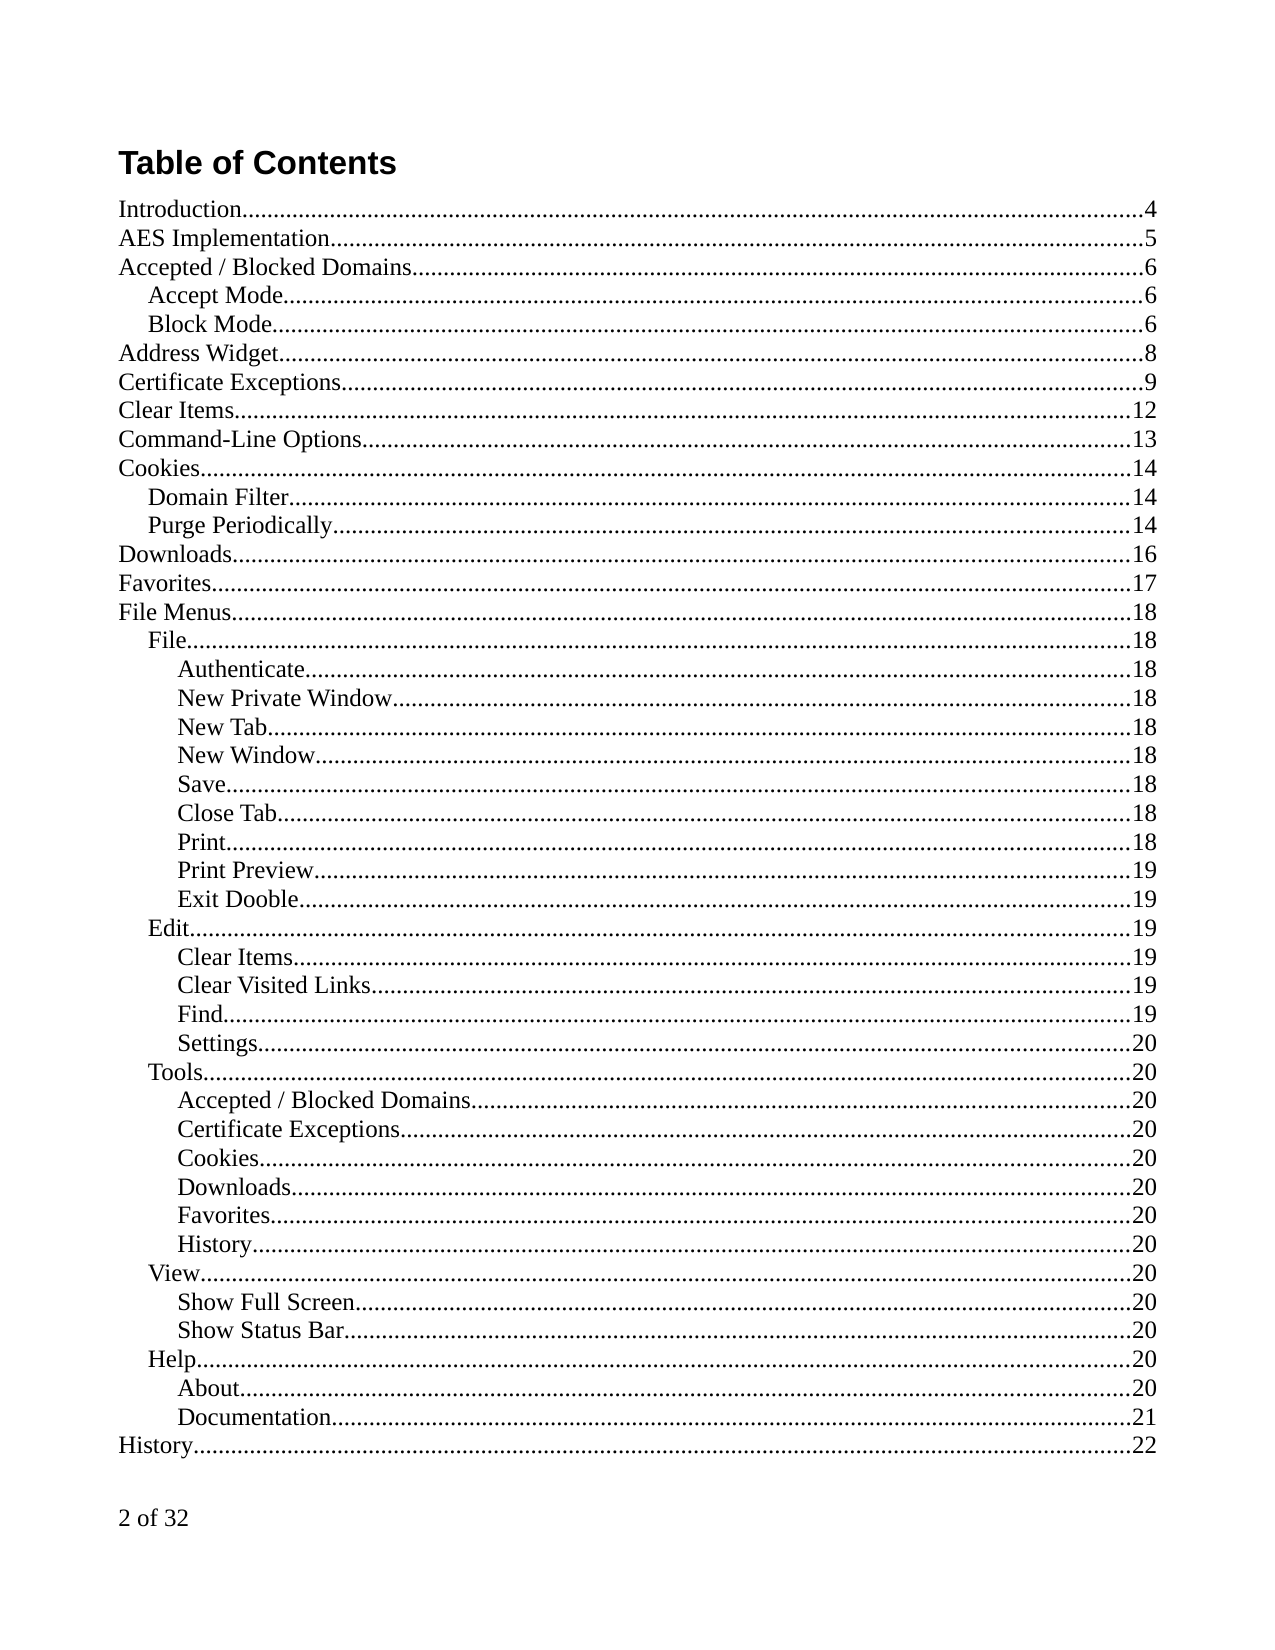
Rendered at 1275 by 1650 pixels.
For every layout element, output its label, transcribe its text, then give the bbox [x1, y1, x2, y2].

text Print 18 [177, 827, 1157, 855]
text Clear Items 19 [177, 942, 1157, 970]
text Close Tab 18 [177, 798, 1157, 827]
text File 18 [148, 625, 1157, 654]
text Find 19 [177, 999, 1157, 1028]
text AES Implementation 5 [118, 223, 1157, 252]
text Favorites 17 [118, 568, 1157, 597]
subtitle Table of Contents [118, 143, 1157, 182]
text Downloads 16 [118, 539, 1157, 568]
text Certificate Exceptions 9 [118, 367, 1157, 395]
text File Menus 18 [118, 597, 1157, 625]
text Save 18 [177, 769, 1157, 798]
text History 20 [177, 1229, 1157, 1258]
text View 20 [148, 1258, 1157, 1287]
text Tools 20 [148, 1057, 1157, 1085]
text Cookies 20 [177, 1143, 1157, 1172]
text Settings 20 [177, 1028, 1157, 1057]
text Address Widget 8 [118, 338, 1157, 367]
text New Tab 18 [177, 712, 1157, 740]
text History 22 [118, 1430, 1157, 1459]
text About 20 [177, 1373, 1157, 1402]
text Favorites 20 [177, 1200, 1157, 1229]
text Show Full Screen 20 [177, 1287, 1157, 1315]
text Introduction 4 [118, 194, 1157, 223]
text Command-Line Options 13 [118, 424, 1157, 453]
text Clear Visited Links 19 [177, 970, 1157, 999]
text Clear Items 12 [118, 395, 1157, 424]
text New Private Window 18 [177, 683, 1157, 712]
text Exit Dooble 19 [177, 884, 1157, 913]
text Domain Filter 14 [148, 482, 1157, 510]
text New Window 18 [177, 740, 1157, 769]
text Help 20 [148, 1344, 1157, 1373]
text Documentation 21 [177, 1402, 1157, 1430]
text Purge Periodically 14 [148, 510, 1157, 539]
text Accepted / Blocked Domains 6 [118, 252, 1157, 280]
text Edit 19 [148, 913, 1157, 942]
text Authenticate 18 [177, 654, 1157, 683]
text Downloads 20 [177, 1172, 1157, 1200]
text Accept Mode 6 [148, 280, 1157, 309]
text Block Mode 6 [148, 309, 1157, 338]
text Certificate Exceptions 20 [177, 1114, 1157, 1143]
text Cookies 14 [118, 453, 1157, 482]
text Show Status Bar 20 [177, 1315, 1157, 1344]
text Accepted / Blocked Domains 20 [177, 1085, 1157, 1114]
text Print Preview 19 [177, 855, 1157, 884]
